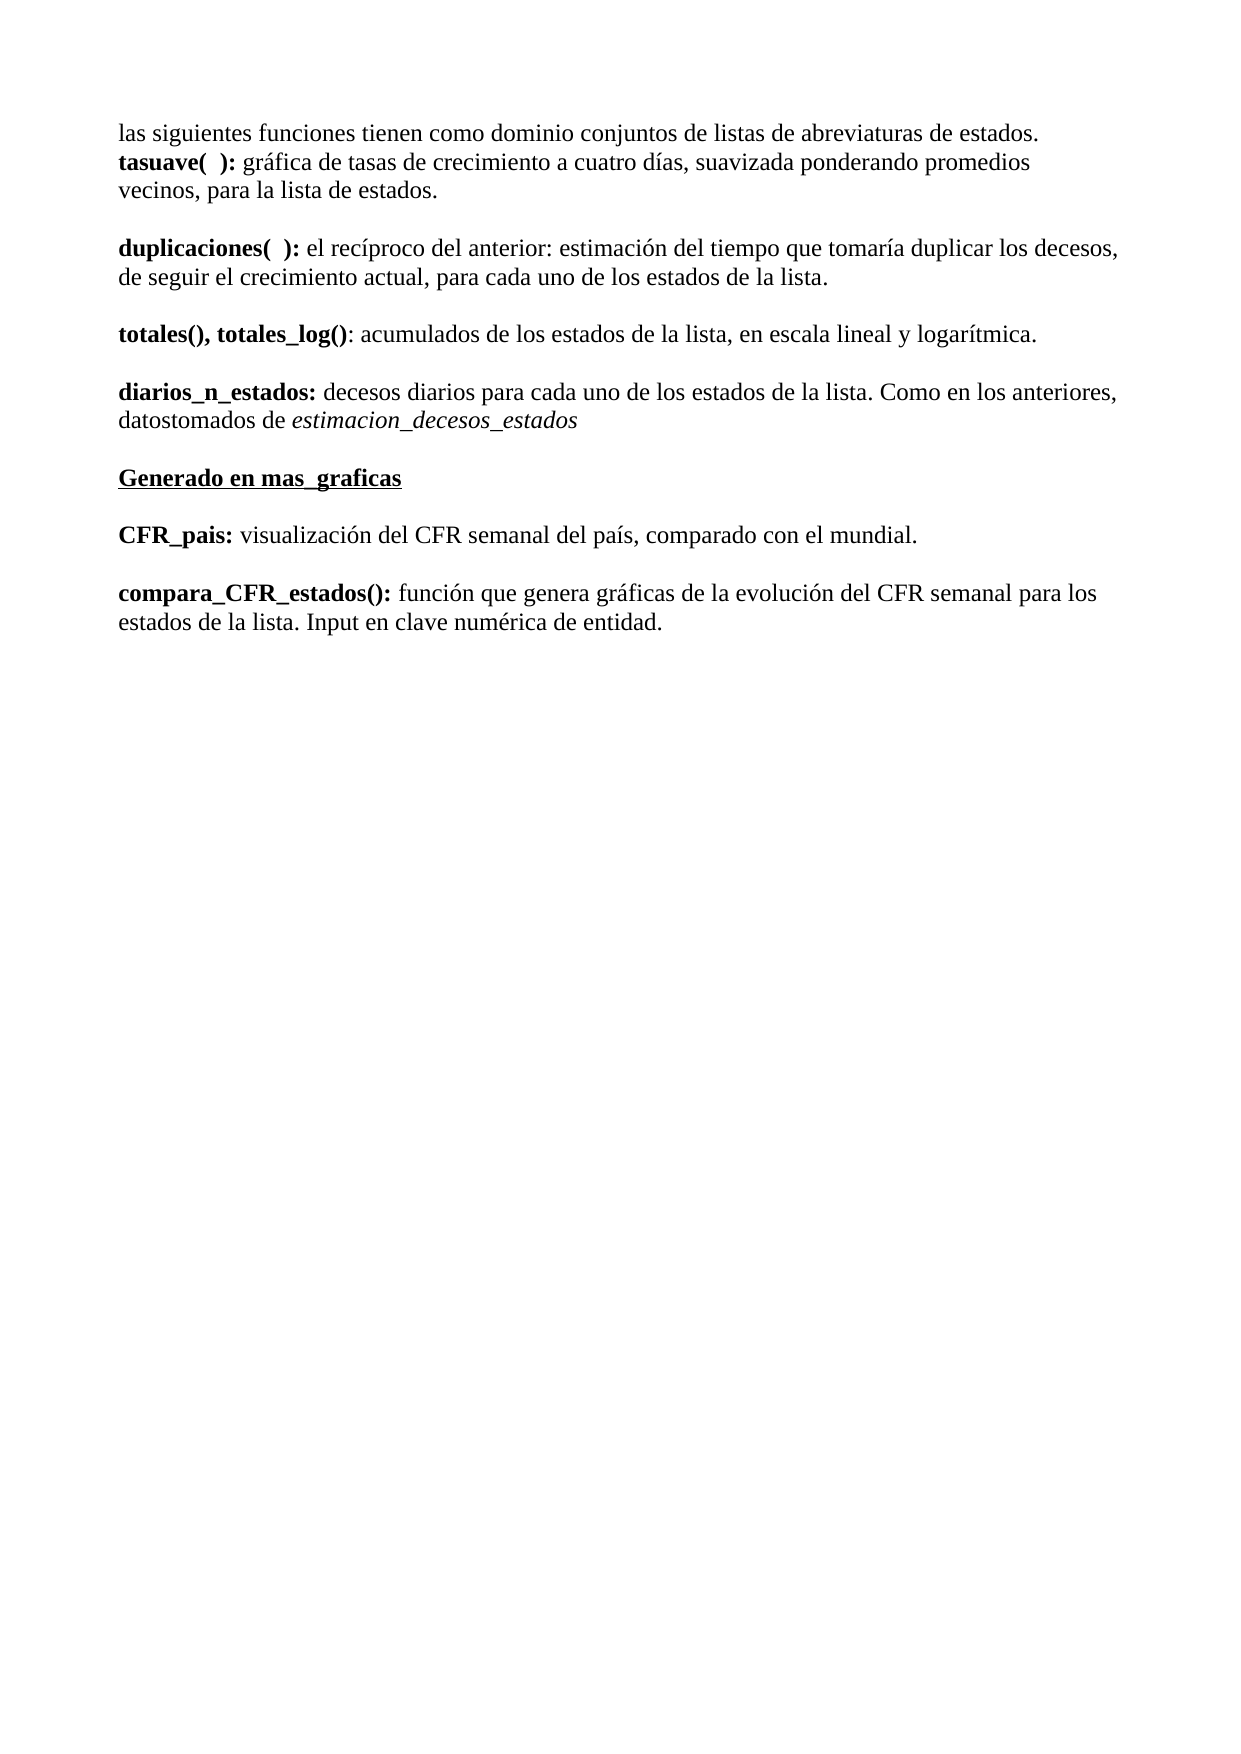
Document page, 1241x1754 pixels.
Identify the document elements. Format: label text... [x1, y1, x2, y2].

text diarios_n_estados: decesos diarios para cada uno de los estados de la lista. Como en los anteriores, datostomados de estimacion_decesos_estados [118, 377, 1122, 434]
text tasuave( ): gráfica de tasas de crecimiento a cuatro días, suavizada ponderando promedios vecinos, para la lista de estados. [118, 147, 1122, 204]
text CFR_pais: visualización del CFR semanal del país, comparado con el mundial. [118, 521, 1122, 549]
text duplicaciones( ): el recíproco del anterior: estimación del tiempo que tomaría duplicar los decesos, de seguir el crecimiento actual, para cada uno de los estados de la lista. [118, 233, 1122, 291]
text las siguientes funciones tienen como dominio conjuntos de listas de abreviaturas de estados. [118, 118, 1122, 147]
text compara_CFR_estados(): función que genera gráficas de la evolución del CFR semanal para los estados de la lista. Input en clave numérica de entidad. [118, 578, 1122, 636]
text totales(), totales_log(): acumulados de los estados de la lista, en escala lineal y logarítmica. [118, 319, 1122, 348]
text Generado en mas_graficas [118, 463, 1122, 492]
